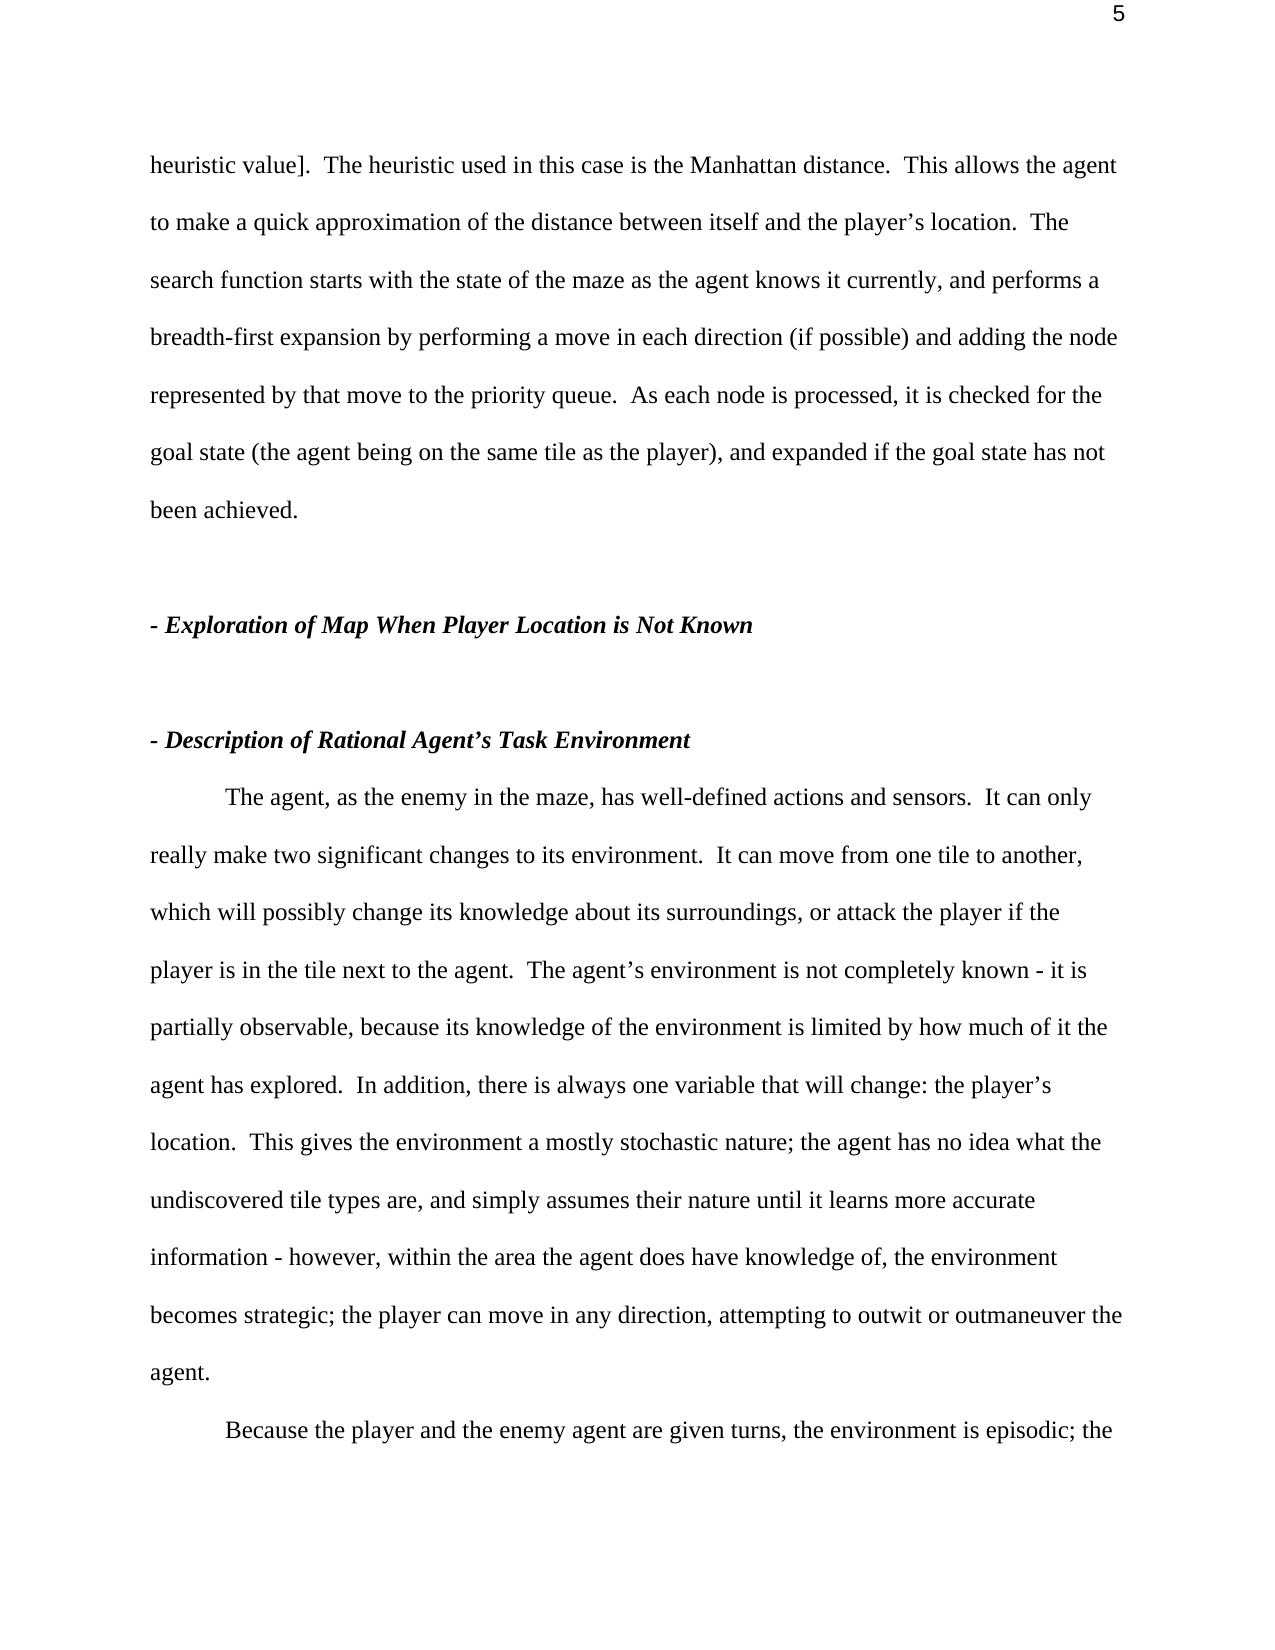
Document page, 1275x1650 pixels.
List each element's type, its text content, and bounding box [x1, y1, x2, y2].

text Because the player and the enemy agent are given turns, the environment is episodic; the [150, 1415, 1125, 1444]
text The agent, as the enemy in the maze, has well-defined actions and sensors. It can only really make two significant changes to its environment. It can move from one tile to another, which will possibly change its knowledge about its surroundings, or attack the player if the player is in the tile next to the agent. The agent’s environment is not completely known - it is partially observable, because its knowledge of the environment is limited by how much of it the agent has explored. In addition, there is always one variable that will change: the player’s location. This gives the environment a mostly stochastic nature; the agent has no idea what the undiscovered tile types are, and simply assumes their nature until it learns more accurate information - however, within the area the agent does have knowledge of, the environment becomes strategic; the player can move in any direction, attempting to outwit or outmaneuver the agent. [150, 782, 1125, 1386]
text - Description of Rational Agent’s Task Environment [150, 725, 1125, 754]
text heuristic value]. The heuristic used in this case is the Manhattan distance. This allows the agent to make a quick approximation of the distance between itself and the player’s location. The search function starts with the state of the maze as the agent knows it currently, and performs a breadth-first expansion by performing a move in each direction (if possible) and adding the node represented by that move to the priority queue. As each node is processed, it is checked for the goal state (the agent being on the same tile as the player), and expanded if the goal state has not been achieved. [150, 150, 1125, 524]
text - Exploration of Map When Player Location is Not Known [150, 610, 1125, 639]
